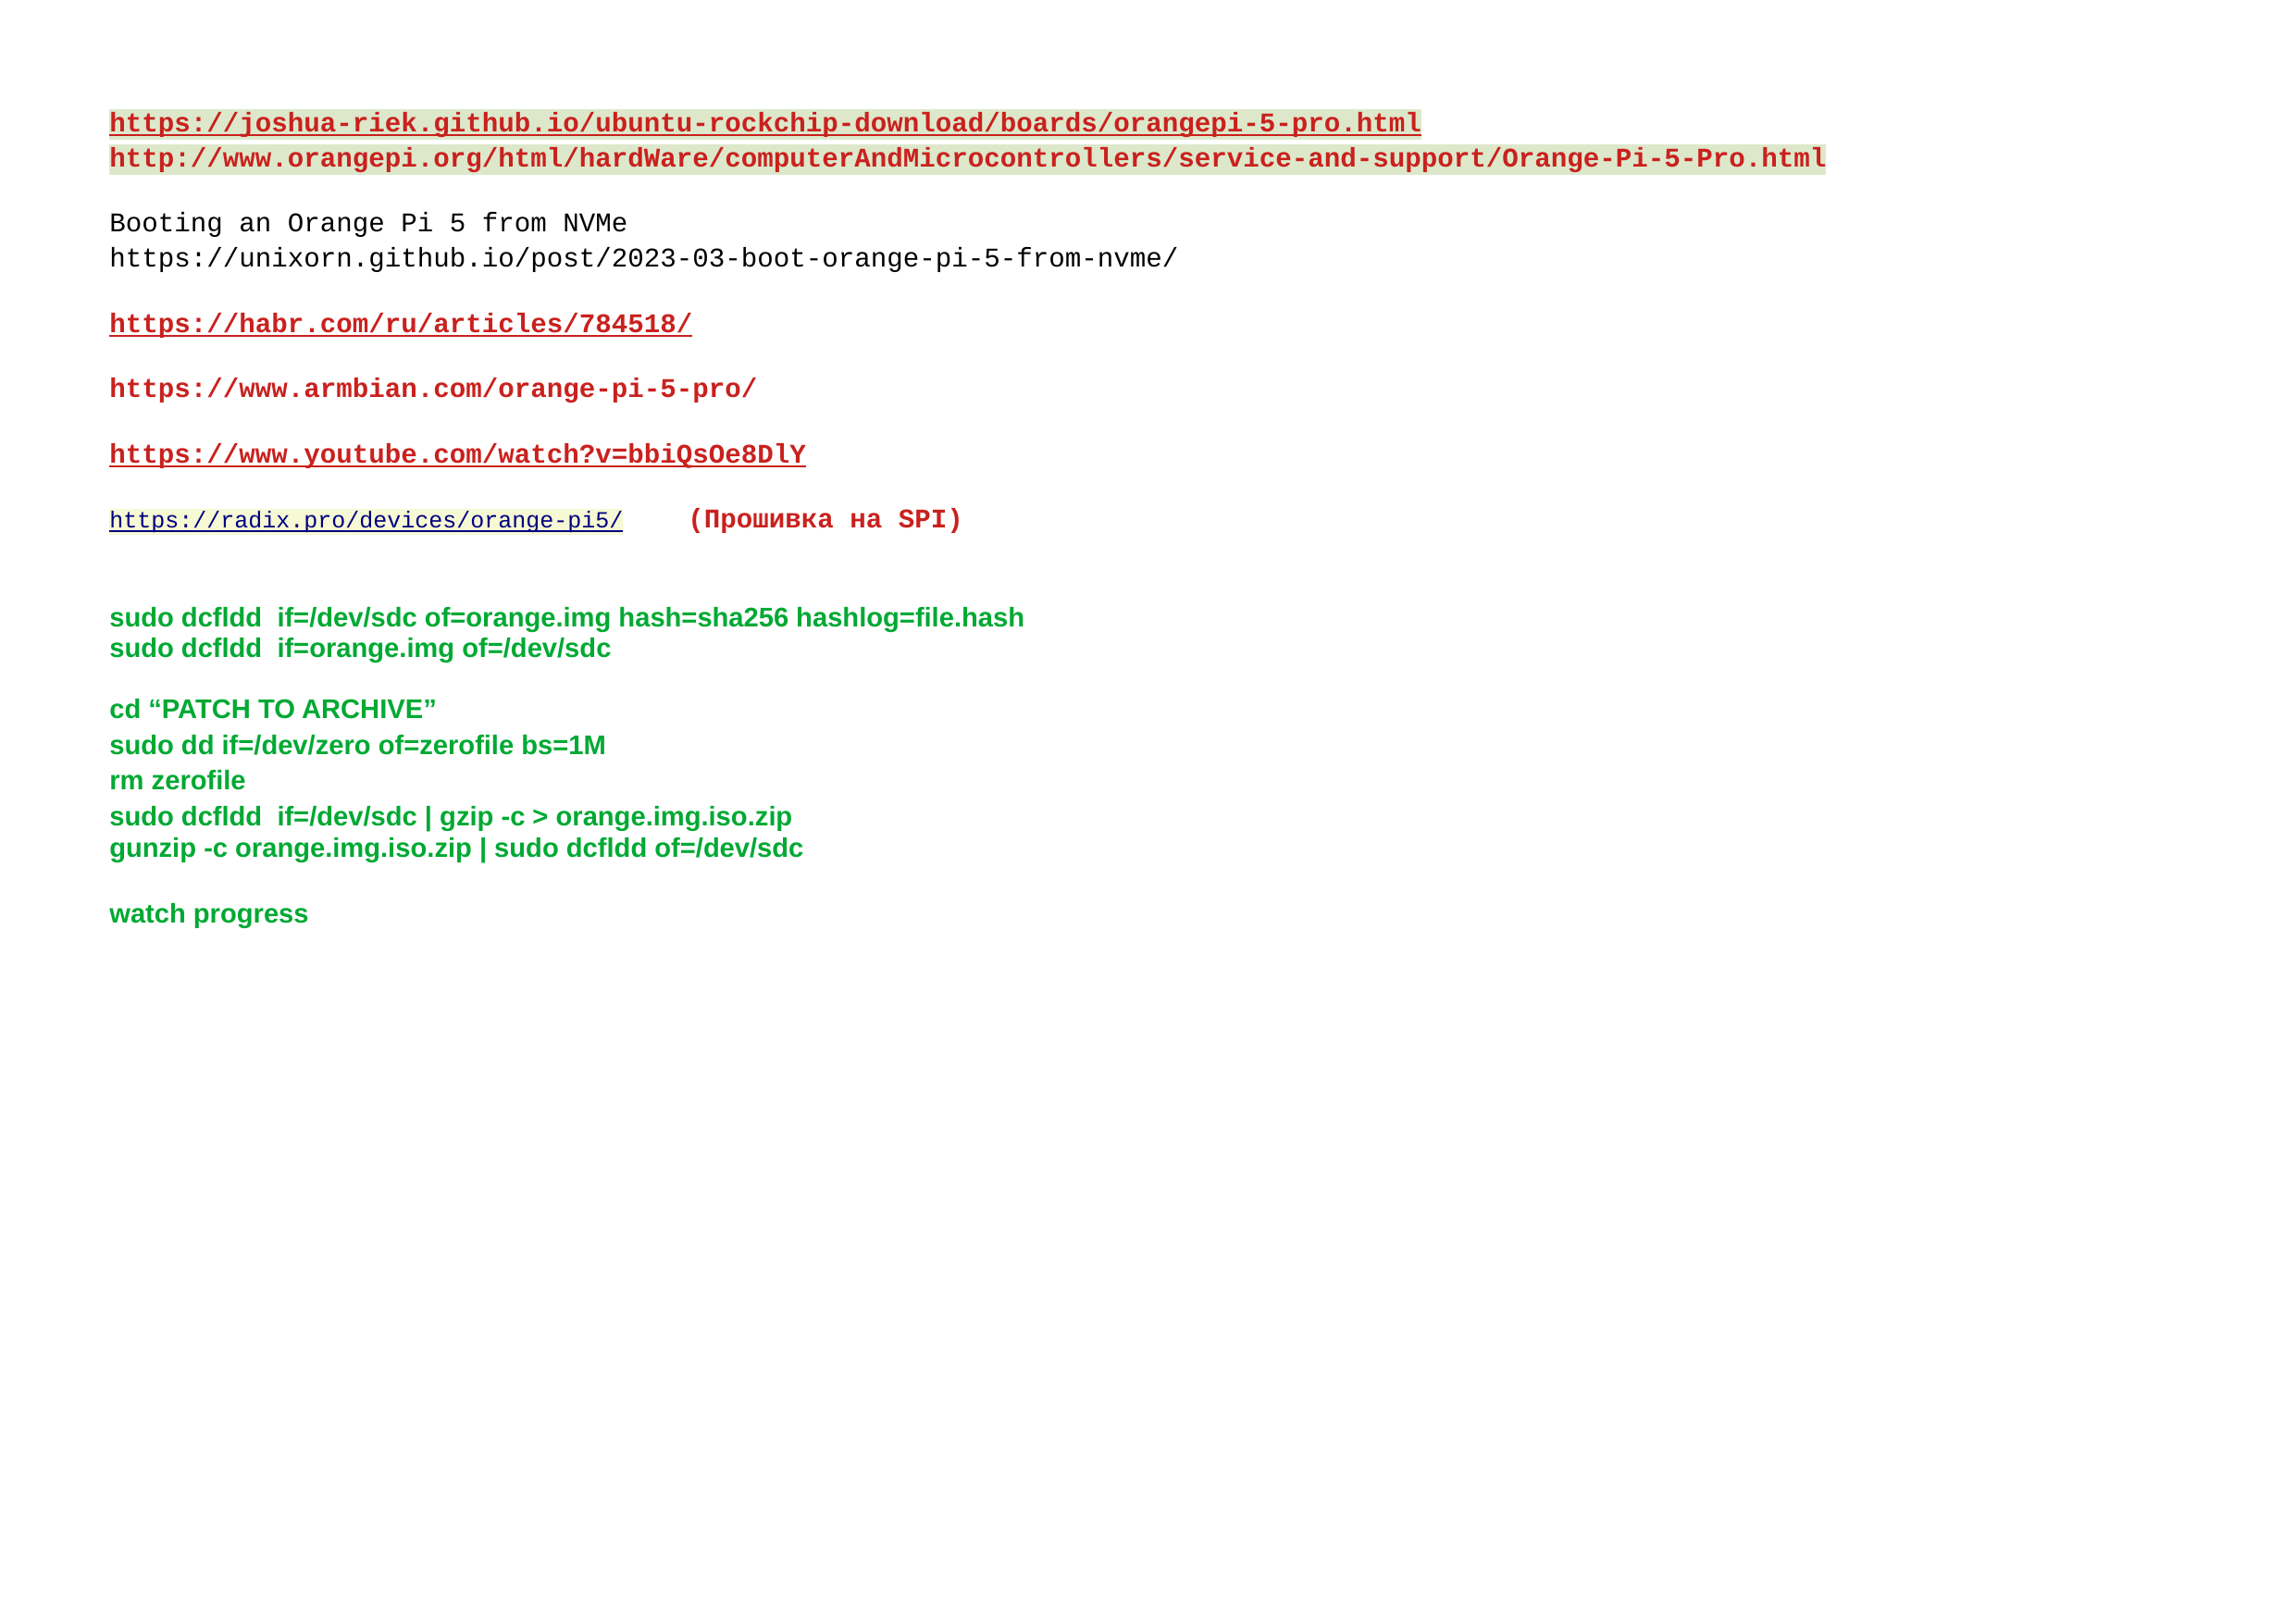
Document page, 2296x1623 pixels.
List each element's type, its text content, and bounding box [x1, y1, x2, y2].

subtitle sudo dcfldd if=/dev/sdc of=orange.img hash=sha256 hashlog=file.hash [109, 601, 2186, 632]
text https://unixorn.github.io/post/2023-03-boot-orange-pi-5-from-nvme/ [109, 244, 2186, 275]
text https://joshua-riek.github.io/ubuntu-rockchip-download/boards/orangepi-5-pro.html [109, 109, 2186, 140]
text Booting an Orange Pi 5 from NVMe [109, 210, 2186, 240]
text http://www.orangepi.org/html/hardWare/computerAndMicrocontrollers/service-and-support/Orange-Pi-5-Pro.html [109, 144, 2186, 175]
text сd “PATCH TO ARCHIVE” [109, 693, 2186, 725]
subtitle sudo dcfldd if=orange.img of=/dev/sdc [109, 632, 2186, 663]
text https://www.youtube.com/watch?v=bbiQsOe8DlY [109, 440, 2186, 471]
text gunzip -c orange.img.iso.zip | sudo dcfldd of=/dev/sdc [109, 831, 2186, 862]
subtitle sudo dcfldd if=/dev/sdc | gzip -c > orange.img.iso.zip [109, 800, 2186, 831]
text https://www.armbian.com/orange-pi-5-pro/ [109, 376, 2186, 405]
text rm zerofile [109, 764, 2186, 796]
text https://radix.pro/devices/orange-pi5/ (Прошивка на SPI) [109, 506, 2186, 536]
text watch progress [109, 898, 2186, 928]
text sudo dd if=/dev/zero of=zerofile bs=1M [109, 729, 2186, 760]
text https://habr.com/ru/articles/784518/ [109, 310, 2186, 341]
